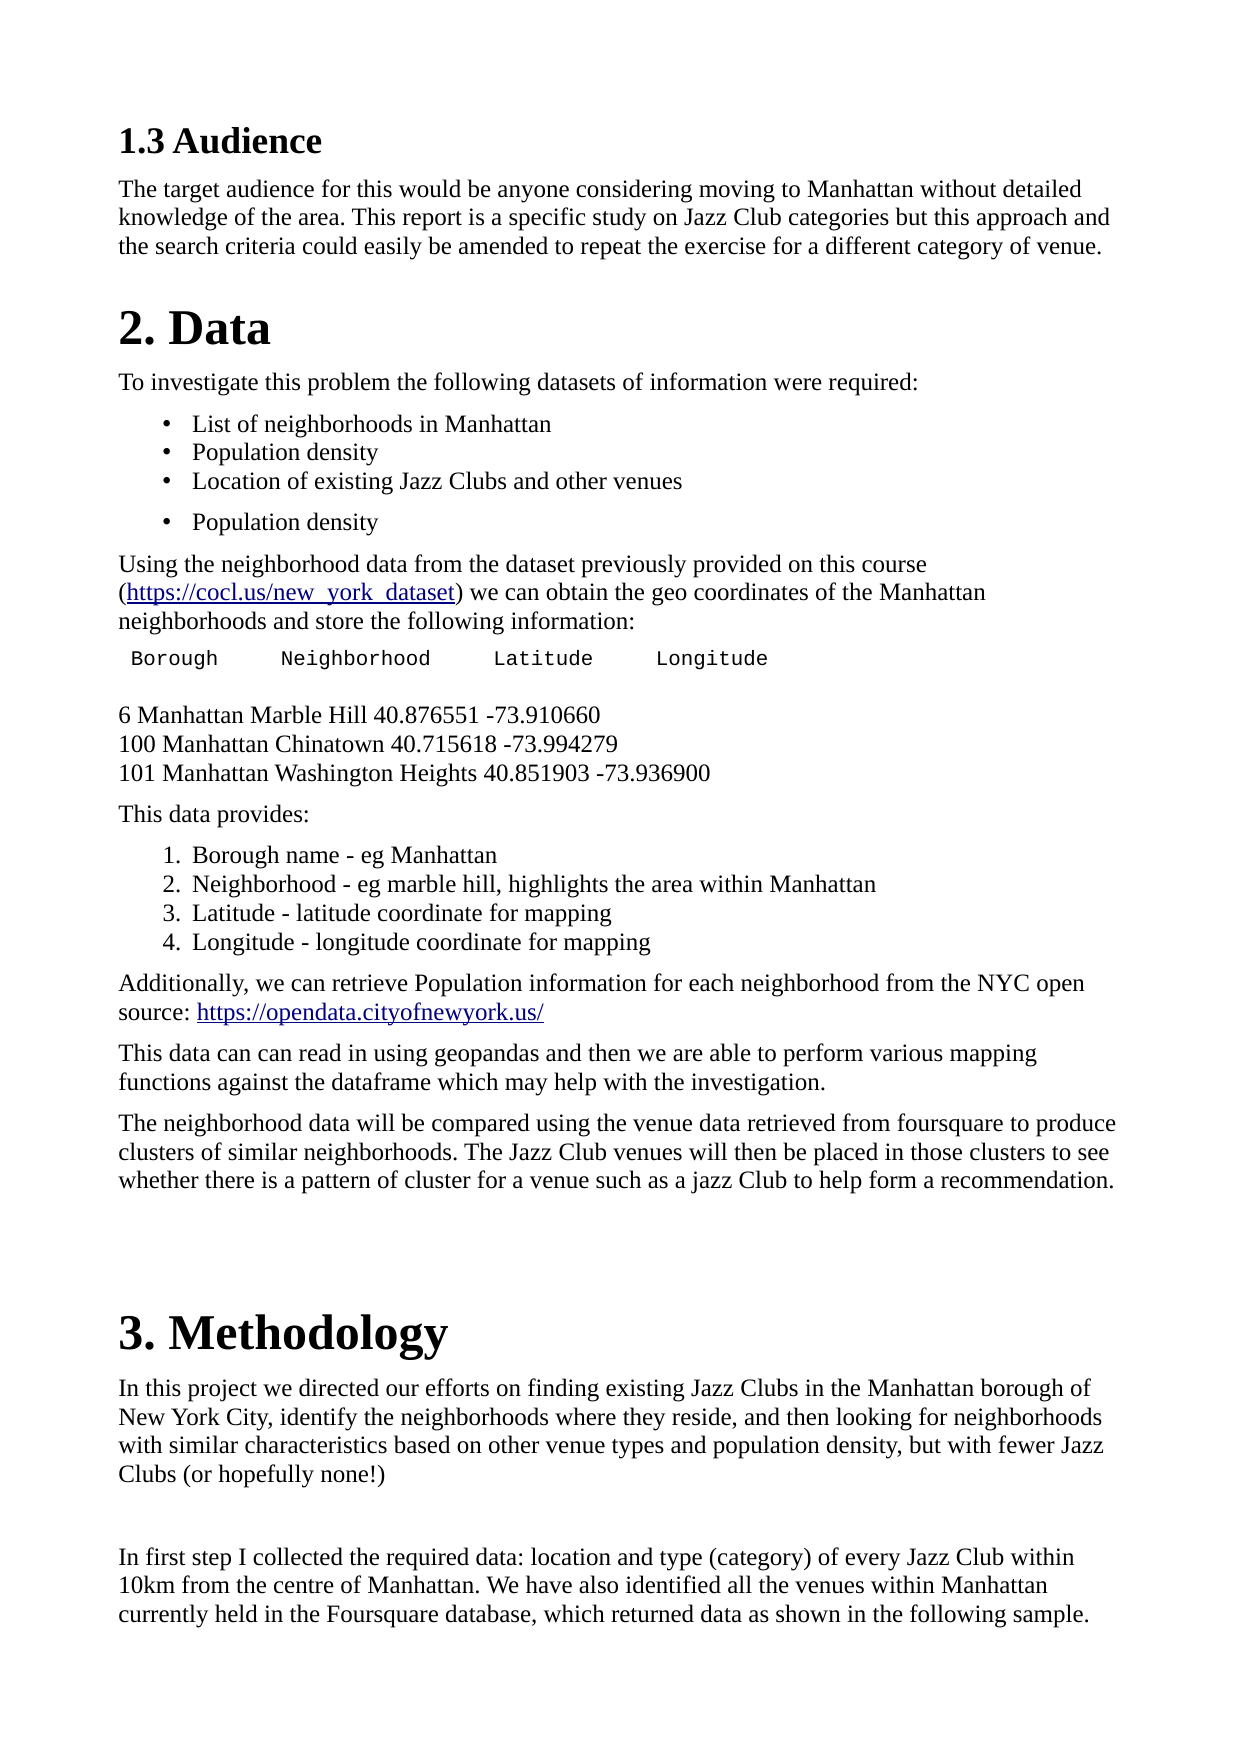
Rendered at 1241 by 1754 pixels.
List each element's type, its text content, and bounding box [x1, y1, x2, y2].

list Location of existing Jazz Clubs and other venues [162, 466, 1122, 495]
list Population density [162, 437, 1122, 466]
text In first step I collected the required data: location and type (category) of every Jazz Club within 10km from the centre of Manhattan. We have also identified all the venues within Manhattan currently held in the Foursquare database, which returned data as shown in the following sample. [118, 1542, 1122, 1628]
subtitle 1.3 Audience [118, 118, 1122, 161]
text In this project we directed our efforts on finding existing Jazz Clubs in the Manhattan borough of New York City, identify the neighborhoods where they reside, and then looking for neighborhoods with similar characteristics based on other venue types and population density, but with fewer Jazz Clubs (or hopefully none!) [118, 1373, 1122, 1488]
text To investigate this problem the following datasets of information were required: [118, 367, 1122, 396]
text Additionally, we can retrieve Population information for each neighborhood from the NYC open source: https://opendata.cityofnewyork.us/ [118, 968, 1122, 1026]
list Population density [162, 507, 1122, 536]
text The neighborhood data will be compared using the venue data retrieved from foursquare to produce clusters of similar neighborhoods. The Jazz Club venues will then be placed in those clusters to see whether there is a pattern of cluster for a venue such as a jazz Club to help form a recommendation. [118, 1108, 1122, 1194]
list Neighborhood - eg marble hill, highlights the area within Manhattan [162, 869, 1122, 898]
subtitle 3. Methodology [118, 1303, 1122, 1360]
text Using the neighborhood data from the dataset previously provided on this course (https://cocl.us/new_york_dataset) we can obtain the geo coordinates of the Manhattan neighborhoods and store the following information: [118, 549, 1122, 635]
subtitle 2. Data [118, 297, 1122, 355]
list List of neighborhoods in Manhattan [162, 409, 1122, 437]
list Borough name - eg Manhattan [162, 841, 1122, 869]
text Borough Neighborhood Latitude Longitude [118, 647, 1122, 671]
text This data can can read in using geopandas and then we are able to perform various mapping functions against the dataframe which may help with the investigation. [118, 1038, 1122, 1096]
text This data provides: [118, 799, 1122, 828]
list Longitude - longitude coordinate for mapping [162, 927, 1122, 956]
list Latitude - latitude coordinate for mapping [162, 898, 1122, 927]
text 6 Manhattan Marble Hill 40.876551 -73.910660 100 Manhattan Chinatown 40.715618 -73.994279 101 Manhattan Washington Heights 40.851903 -73.936900 [118, 701, 1122, 787]
text The target audience for this would be anyone considering moving to Manhattan without detailed knowledge of the area. This report is a specific study on Jazz Club categories but this approach and the search criteria could easily be amended to repeat the exercise for a different category of venue. [118, 174, 1122, 260]
